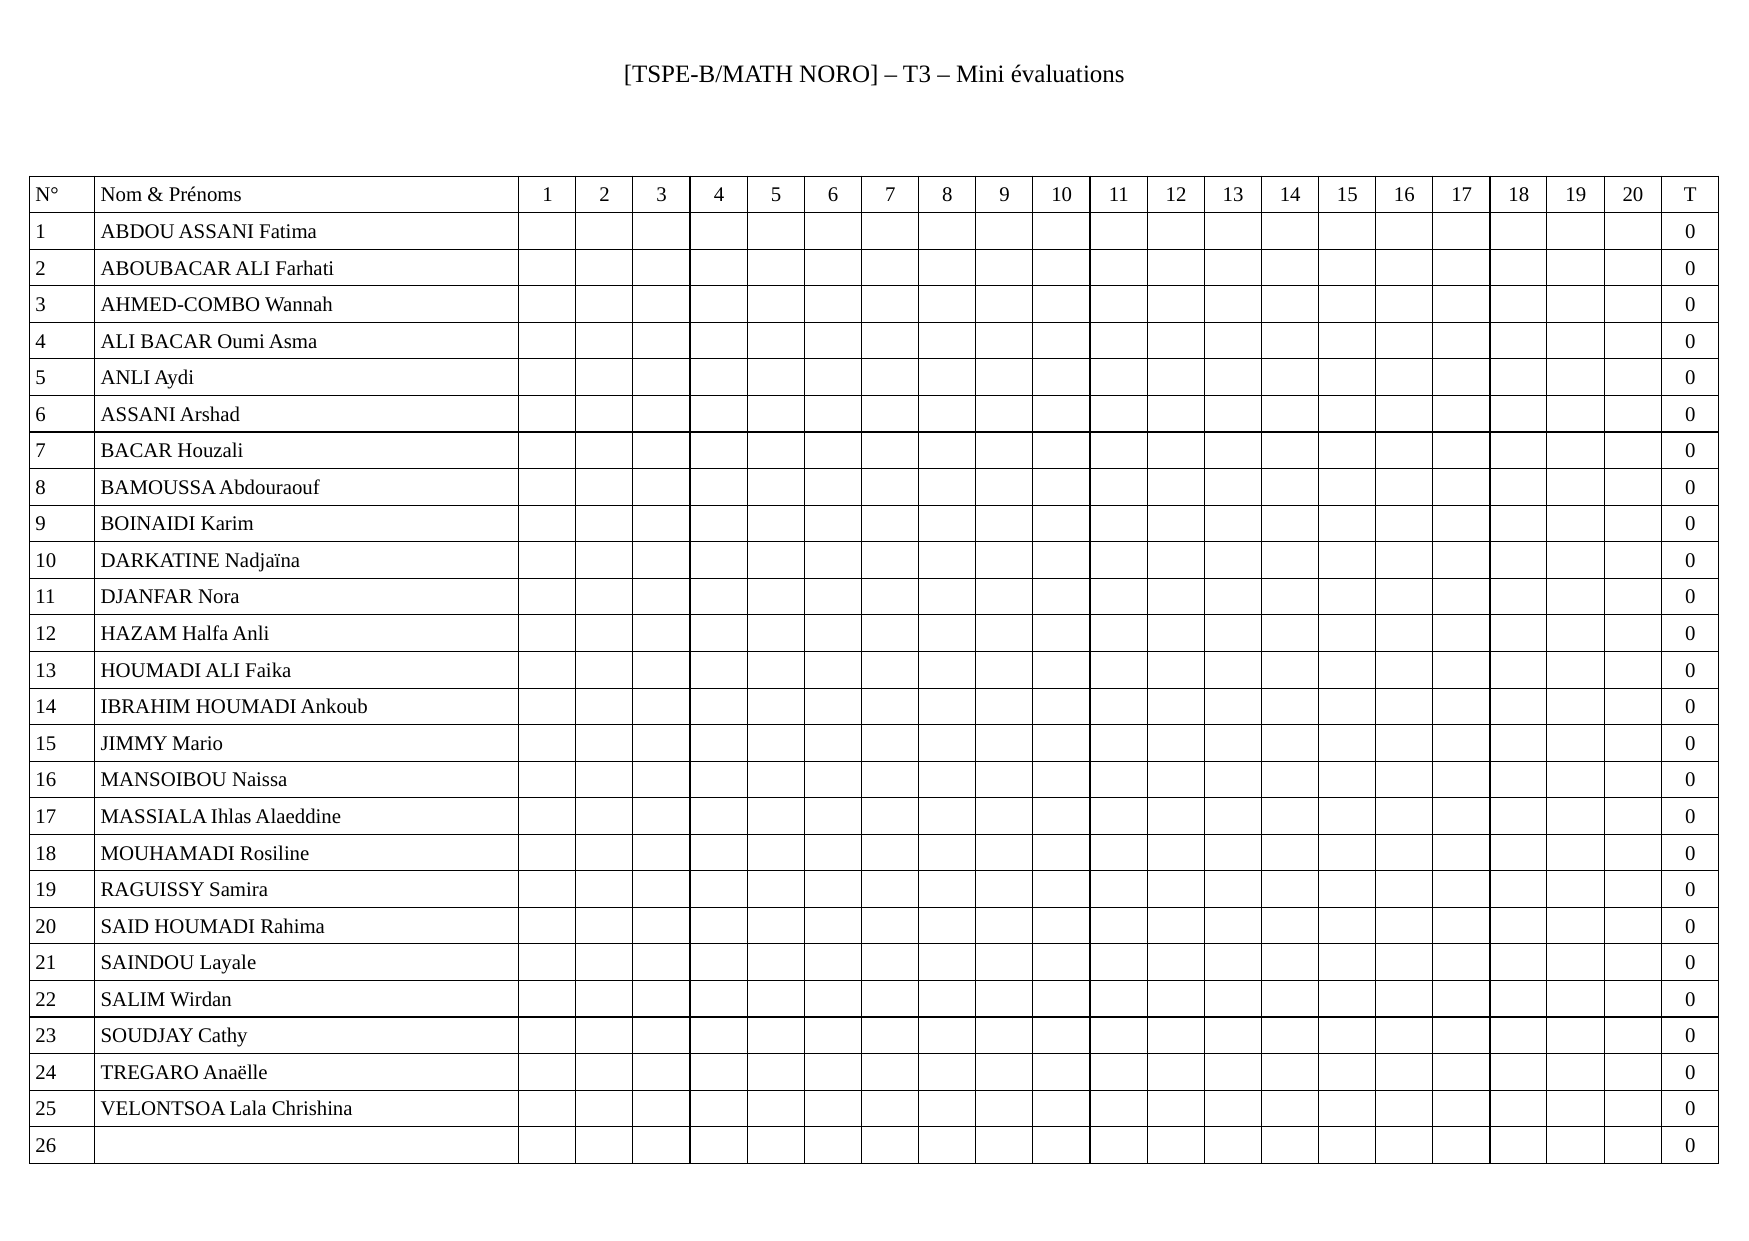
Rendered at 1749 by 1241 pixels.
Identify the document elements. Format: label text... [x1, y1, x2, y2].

table_cell [1205, 871, 1261, 907]
table_cell [1605, 1091, 1661, 1126]
table_cell [519, 908, 575, 943]
table_cell [1491, 908, 1546, 943]
table_cell [633, 1127, 689, 1163]
table_cell [576, 981, 632, 1016]
table_header T [1662, 177, 1718, 212]
table_cell [1033, 542, 1089, 578]
table_cell [1433, 1091, 1489, 1126]
table_cell [862, 359, 918, 395]
table_cell [1605, 762, 1661, 797]
table_cell 20 [30, 908, 94, 943]
table_header 3 [633, 177, 689, 212]
table_cell [1033, 652, 1089, 687]
table_cell [1148, 396, 1204, 431]
table_cell [1148, 286, 1204, 322]
table_cell [1148, 323, 1204, 358]
table_cell [1148, 725, 1204, 761]
table_cell [862, 433, 918, 468]
table_cell [576, 469, 632, 504]
table_cell [1319, 433, 1375, 468]
table_cell [862, 250, 918, 285]
table_cell 1 [30, 213, 94, 249]
table_cell [576, 652, 632, 687]
table_cell [748, 213, 804, 249]
table_cell [976, 871, 1032, 907]
table_cell [691, 615, 747, 651]
table_cell [576, 506, 632, 541]
table_cell [1376, 250, 1432, 285]
table_cell 0 [1662, 871, 1718, 907]
table_cell [1376, 652, 1432, 687]
table_header Nom & Prénoms [95, 177, 518, 212]
table_cell [1433, 286, 1489, 322]
table_cell [919, 835, 975, 870]
table_cell [862, 981, 918, 1016]
table_cell [976, 542, 1032, 578]
table_cell [976, 1091, 1032, 1126]
table_cell [1205, 323, 1261, 358]
table_cell 9 [30, 506, 94, 541]
table_cell [1605, 469, 1661, 504]
table_cell [576, 835, 632, 870]
table_cell [1376, 579, 1432, 614]
table_cell [748, 396, 804, 431]
table_cell [805, 433, 861, 468]
table_cell [862, 762, 918, 797]
table_cell 0 [1662, 762, 1718, 797]
table_cell [1091, 1054, 1147, 1089]
table_cell [1376, 944, 1432, 980]
table_cell [691, 323, 747, 358]
table_cell [1491, 944, 1546, 980]
table_cell [1319, 469, 1375, 504]
table_cell [1262, 579, 1318, 614]
table_cell [1205, 1018, 1261, 1053]
table_cell [919, 506, 975, 541]
table_cell [1433, 213, 1489, 249]
table_cell [862, 396, 918, 431]
table_cell [1319, 579, 1375, 614]
table_cell [1033, 1091, 1089, 1126]
table_cell [1205, 981, 1261, 1016]
table_cell [1547, 944, 1604, 980]
table_cell [748, 1127, 804, 1163]
table_header 12 [1148, 177, 1204, 212]
table_cell [519, 1018, 575, 1053]
table_cell [805, 1018, 861, 1053]
table_cell [1319, 1127, 1375, 1163]
table_header 13 [1205, 177, 1261, 212]
table_cell [1433, 762, 1489, 797]
table_cell [1033, 469, 1089, 504]
table_cell [633, 1091, 689, 1126]
table_cell [1605, 1127, 1661, 1163]
table_cell [919, 433, 975, 468]
table_cell [1547, 542, 1604, 578]
table_cell BOINAIDI Karim [95, 506, 518, 541]
table_cell [862, 286, 918, 322]
table_cell [576, 725, 632, 761]
table_cell [1262, 1091, 1318, 1126]
table_cell [1091, 798, 1147, 834]
table_cell [1605, 798, 1661, 834]
table_cell 6 [30, 396, 94, 431]
table_cell [1205, 1127, 1261, 1163]
table_cell [1547, 689, 1604, 724]
table_cell [862, 798, 918, 834]
table_cell [1262, 762, 1318, 797]
table_cell [633, 725, 689, 761]
table_cell [1262, 469, 1318, 504]
table_cell [1319, 323, 1375, 358]
table_cell [691, 762, 747, 797]
table_cell [1491, 798, 1546, 834]
table_cell [1376, 689, 1432, 724]
table_cell [519, 506, 575, 541]
table_cell 0 [1662, 542, 1718, 578]
table_cell [862, 944, 918, 980]
table_cell 0 [1662, 908, 1718, 943]
table_cell [1033, 579, 1089, 614]
table_cell AHMED-COMBO Wannah [95, 286, 518, 322]
table_cell [1491, 871, 1546, 907]
table_cell [862, 1018, 918, 1053]
table_cell [1091, 469, 1147, 504]
table_cell [1033, 213, 1089, 249]
table_cell [919, 1091, 975, 1126]
table_cell [976, 469, 1032, 504]
table_cell [1433, 433, 1489, 468]
table_cell [1547, 615, 1604, 651]
table_cell [1205, 652, 1261, 687]
table_cell [1547, 213, 1604, 249]
table_cell BACAR Houzali [95, 433, 518, 468]
table_cell [976, 250, 1032, 285]
table_cell [805, 542, 861, 578]
table_cell [633, 469, 689, 504]
table_cell [1262, 1127, 1318, 1163]
table_cell [976, 798, 1032, 834]
table_cell [805, 615, 861, 651]
table_cell [805, 871, 861, 907]
table_cell [1262, 433, 1318, 468]
table_cell 0 [1662, 1091, 1718, 1126]
table_cell [1091, 1091, 1147, 1126]
table_cell 0 [1662, 1018, 1718, 1053]
table_cell [748, 433, 804, 468]
table_cell [805, 286, 861, 322]
table_cell [1262, 323, 1318, 358]
table_cell [1547, 286, 1604, 322]
table_cell [1605, 542, 1661, 578]
table_cell [976, 213, 1032, 249]
table_cell [1433, 1054, 1489, 1089]
table_cell [862, 871, 918, 907]
table_cell TREGARO Anaëlle [95, 1054, 518, 1089]
table_cell [519, 323, 575, 358]
table_cell [1319, 396, 1375, 431]
table_cell [748, 615, 804, 651]
table_cell [1376, 762, 1432, 797]
table_cell 4 [30, 323, 94, 358]
table_cell [1148, 359, 1204, 395]
table_cell [633, 286, 689, 322]
table_cell [748, 579, 804, 614]
table_cell [576, 1091, 632, 1126]
table_cell [1205, 359, 1261, 395]
table_cell [1491, 615, 1546, 651]
table_cell [1605, 908, 1661, 943]
table_cell VELONTSOA Lala Chrishina [95, 1091, 518, 1126]
table_cell [748, 359, 804, 395]
table_cell [691, 1091, 747, 1126]
table_cell [633, 579, 689, 614]
table_cell [919, 798, 975, 834]
table_cell [1262, 359, 1318, 395]
table_cell [1091, 579, 1147, 614]
table_cell [1605, 323, 1661, 358]
table_cell [1148, 1127, 1204, 1163]
table_cell [576, 433, 632, 468]
table_cell [748, 323, 804, 358]
table_cell [1376, 1054, 1432, 1089]
table_cell [633, 762, 689, 797]
table_header 2 [576, 177, 632, 212]
table_cell [1205, 689, 1261, 724]
table_cell [576, 615, 632, 651]
table_cell ALI BACAR Oumi Asma [95, 323, 518, 358]
table_cell [1148, 689, 1204, 724]
table_cell [862, 506, 918, 541]
table_cell [1547, 433, 1604, 468]
table_cell [1547, 835, 1604, 870]
table_cell [1433, 944, 1489, 980]
table_cell 0 [1662, 213, 1718, 249]
table_header 4 [691, 177, 747, 212]
table_cell [1491, 359, 1546, 395]
table_cell [1148, 433, 1204, 468]
table_cell [1376, 213, 1432, 249]
table_cell [691, 689, 747, 724]
table_cell [519, 1091, 575, 1126]
table_cell [1205, 1091, 1261, 1126]
table_cell [1319, 1091, 1375, 1126]
table_cell [1547, 1091, 1604, 1126]
table_cell [1547, 396, 1604, 431]
table_cell [1376, 323, 1432, 358]
table_header 18 [1491, 177, 1546, 212]
table_cell [1433, 1018, 1489, 1053]
table_cell 0 [1662, 469, 1718, 504]
table_cell [633, 250, 689, 285]
table_cell [1319, 944, 1375, 980]
table_cell 10 [30, 542, 94, 578]
table_cell [1148, 835, 1204, 870]
table_cell [691, 469, 747, 504]
table_cell [519, 542, 575, 578]
table_cell [1491, 542, 1546, 578]
table_cell [1148, 542, 1204, 578]
table_cell 0 [1662, 944, 1718, 980]
table_cell HOUMADI ALI Faika [95, 652, 518, 687]
table_cell [805, 835, 861, 870]
table_cell [1547, 652, 1604, 687]
table_cell [1605, 396, 1661, 431]
table_cell [1148, 944, 1204, 980]
table_cell ANLI Aydi [95, 359, 518, 395]
table_cell [1091, 1127, 1147, 1163]
table_cell [976, 359, 1032, 395]
table_cell [1376, 835, 1432, 870]
table_cell [691, 542, 747, 578]
table_cell [1148, 1091, 1204, 1126]
table_cell [1319, 835, 1375, 870]
table_cell [1148, 1054, 1204, 1089]
table_cell [1605, 213, 1661, 249]
table_cell [1491, 1127, 1546, 1163]
table_cell [919, 469, 975, 504]
table_cell [1491, 433, 1546, 468]
table_cell SALIM Wirdan [95, 981, 518, 1016]
table_cell [1547, 798, 1604, 834]
table_cell [976, 286, 1032, 322]
table_cell [919, 250, 975, 285]
table_cell 17 [30, 798, 94, 834]
table_cell [1205, 469, 1261, 504]
table_cell [519, 981, 575, 1016]
table_cell [1262, 250, 1318, 285]
table_cell [519, 615, 575, 651]
table_cell [976, 615, 1032, 651]
table_cell [1262, 944, 1318, 980]
table_cell [1091, 396, 1147, 431]
table_cell [1205, 542, 1261, 578]
table_cell [1033, 250, 1089, 285]
table_cell [1605, 433, 1661, 468]
table_cell [805, 1054, 861, 1089]
table_cell [519, 652, 575, 687]
table_cell [633, 542, 689, 578]
table_cell [576, 798, 632, 834]
table_cell [1433, 542, 1489, 578]
table_cell [1319, 213, 1375, 249]
table_cell [976, 725, 1032, 761]
table_header 6 [805, 177, 861, 212]
table_cell [919, 1054, 975, 1089]
table_cell [519, 213, 575, 249]
table_cell [1033, 908, 1089, 943]
table_cell 21 [30, 944, 94, 980]
table_cell [1091, 542, 1147, 578]
table_cell [1262, 1054, 1318, 1089]
table_cell [633, 323, 689, 358]
table_cell 0 [1662, 615, 1718, 651]
table_cell [691, 286, 747, 322]
table_cell [805, 908, 861, 943]
table_cell 0 [1662, 579, 1718, 614]
table_cell [1148, 615, 1204, 651]
table_cell [748, 506, 804, 541]
table_cell [1547, 506, 1604, 541]
table_cell [691, 798, 747, 834]
table_cell [748, 652, 804, 687]
table_cell [633, 1018, 689, 1053]
table_cell [919, 981, 975, 1016]
table_cell [1205, 725, 1261, 761]
table_cell [1376, 798, 1432, 834]
table_cell [862, 908, 918, 943]
table_header 1 [519, 177, 575, 212]
table_cell [805, 981, 861, 1016]
table_cell 24 [30, 1054, 94, 1089]
table_cell ABOUBACAR ALI Farhati [95, 250, 518, 285]
table_cell [1547, 323, 1604, 358]
table_cell [1319, 981, 1375, 1016]
table_cell [633, 396, 689, 431]
table_cell [1433, 689, 1489, 724]
table_cell [1033, 871, 1089, 907]
table_cell [576, 359, 632, 395]
table_cell [1262, 652, 1318, 687]
table_cell [1491, 725, 1546, 761]
table_cell [919, 359, 975, 395]
table_cell [976, 835, 1032, 870]
table_cell [1319, 506, 1375, 541]
table_cell [1491, 213, 1546, 249]
table_cell [1319, 652, 1375, 687]
table_cell [1547, 981, 1604, 1016]
table_cell [1148, 798, 1204, 834]
table_cell 0 [1662, 835, 1718, 870]
table_cell [1605, 359, 1661, 395]
table_cell [1148, 871, 1204, 907]
table_header 11 [1091, 177, 1147, 212]
table_cell [691, 1127, 747, 1163]
table_cell [1605, 981, 1661, 1016]
table_cell [748, 1091, 804, 1126]
table_cell [1376, 433, 1432, 468]
table_cell [1262, 835, 1318, 870]
table_cell [976, 396, 1032, 431]
table_cell [805, 1127, 861, 1163]
table_cell [1091, 433, 1147, 468]
table_cell [1376, 725, 1432, 761]
table_cell [805, 396, 861, 431]
table_cell [805, 689, 861, 724]
table_cell ASSANI Arshad [95, 396, 518, 431]
table_cell [1433, 469, 1489, 504]
table_cell 0 [1662, 323, 1718, 358]
table_cell [1091, 689, 1147, 724]
table_cell [1262, 725, 1318, 761]
table_cell [1547, 725, 1604, 761]
table_cell 26 [30, 1127, 94, 1163]
table_cell 12 [30, 615, 94, 651]
table_cell 0 [1662, 433, 1718, 468]
table_cell [862, 1091, 918, 1126]
table_cell [576, 908, 632, 943]
table_cell [1605, 652, 1661, 687]
table_cell [1605, 725, 1661, 761]
table_cell [976, 689, 1032, 724]
table_cell SAINDOU Layale [95, 944, 518, 980]
table_cell [1091, 359, 1147, 395]
table_cell [576, 579, 632, 614]
table_cell [519, 798, 575, 834]
table_cell [1319, 908, 1375, 943]
table_cell 14 [30, 689, 94, 724]
table_cell [1205, 250, 1261, 285]
table_cell [1148, 506, 1204, 541]
table_cell [1376, 615, 1432, 651]
table_cell [1205, 396, 1261, 431]
table_cell MOUHAMADI Rosiline [95, 835, 518, 870]
table_cell [1262, 506, 1318, 541]
table_cell [1205, 944, 1261, 980]
table_cell [633, 1054, 689, 1089]
table_cell [1491, 689, 1546, 724]
table_cell [1491, 981, 1546, 1016]
table_cell [519, 579, 575, 614]
table_cell [519, 689, 575, 724]
table_cell [519, 1127, 575, 1163]
table_cell [1033, 433, 1089, 468]
table_cell [976, 506, 1032, 541]
table_cell [1319, 871, 1375, 907]
table_cell [1491, 652, 1546, 687]
table_cell [1262, 615, 1318, 651]
table_cell 7 [30, 433, 94, 468]
table_cell [976, 762, 1032, 797]
table_cell [1262, 871, 1318, 907]
table_cell [1319, 1018, 1375, 1053]
table_cell [1148, 652, 1204, 687]
table_cell [1433, 652, 1489, 687]
table_header 8 [919, 177, 975, 212]
table_cell [633, 615, 689, 651]
table_cell [748, 908, 804, 943]
table_cell [1433, 798, 1489, 834]
table_cell [1433, 835, 1489, 870]
table_cell [1547, 469, 1604, 504]
table_cell [1262, 542, 1318, 578]
table_cell [919, 1018, 975, 1053]
table_cell [919, 871, 975, 907]
table_cell [976, 944, 1032, 980]
table_cell [576, 762, 632, 797]
table_cell [519, 286, 575, 322]
table_cell [633, 652, 689, 687]
table_cell [1319, 725, 1375, 761]
table_cell [1547, 908, 1604, 943]
table_cell SOUDJAY Cathy [95, 1018, 518, 1053]
table_cell [519, 725, 575, 761]
table_cell [1605, 615, 1661, 651]
table_cell [691, 944, 747, 980]
table_cell [1262, 798, 1318, 834]
table_cell [1376, 981, 1432, 1016]
table_cell [1091, 615, 1147, 651]
table_cell [1605, 506, 1661, 541]
table_cell SAID HOUMADI Rahima [95, 908, 518, 943]
table_cell [1319, 689, 1375, 724]
table_cell [691, 725, 747, 761]
table_cell [919, 908, 975, 943]
table_cell [1605, 871, 1661, 907]
table_cell [976, 323, 1032, 358]
table_cell [576, 286, 632, 322]
table_cell [1148, 250, 1204, 285]
table_cell [805, 725, 861, 761]
table_cell [519, 469, 575, 504]
table_cell [633, 359, 689, 395]
table_cell [1319, 250, 1375, 285]
table_cell [691, 579, 747, 614]
table_cell [1205, 433, 1261, 468]
table_header 16 [1376, 177, 1432, 212]
table_cell [1376, 1127, 1432, 1163]
table_cell [1376, 469, 1432, 504]
table_cell [1091, 981, 1147, 1016]
table_cell 25 [30, 1091, 94, 1126]
table_cell [1091, 871, 1147, 907]
table_cell [1605, 1054, 1661, 1089]
table_cell [1491, 762, 1546, 797]
table_cell [1033, 835, 1089, 870]
table_cell [805, 762, 861, 797]
table_cell [691, 981, 747, 1016]
table_cell [691, 396, 747, 431]
table_cell [748, 469, 804, 504]
table_cell 16 [30, 762, 94, 797]
table_cell 5 [30, 359, 94, 395]
table_cell [1491, 1054, 1546, 1089]
table_cell [748, 762, 804, 797]
table_cell [1148, 981, 1204, 1016]
table_cell [1033, 725, 1089, 761]
table_cell [1205, 1054, 1261, 1089]
table_cell [976, 433, 1032, 468]
table_cell DARKATINE Nadjaïna [95, 542, 518, 578]
table_cell [862, 835, 918, 870]
table_cell [1262, 981, 1318, 1016]
table_cell [1148, 908, 1204, 943]
table_cell [805, 798, 861, 834]
table_header 14 [1262, 177, 1318, 212]
table_cell 0 [1662, 1054, 1718, 1089]
table_cell [576, 396, 632, 431]
table_cell [1262, 689, 1318, 724]
table_cell [576, 542, 632, 578]
table_cell 0 [1662, 396, 1718, 431]
table_cell [1433, 1127, 1489, 1163]
table_header 9 [976, 177, 1032, 212]
table_cell [862, 652, 918, 687]
table_cell [1491, 506, 1546, 541]
table_cell 0 [1662, 506, 1718, 541]
table_cell 19 [30, 871, 94, 907]
table_cell [519, 762, 575, 797]
table_cell [1262, 286, 1318, 322]
table_cell [519, 433, 575, 468]
table_cell [862, 1054, 918, 1089]
table_cell [1376, 1018, 1432, 1053]
table_cell [1033, 323, 1089, 358]
table_cell [862, 213, 918, 249]
table_cell [1033, 286, 1089, 322]
table_cell [1148, 213, 1204, 249]
table_cell [919, 1127, 975, 1163]
table_cell [1033, 396, 1089, 431]
table_cell [519, 1054, 575, 1089]
table_cell [1376, 396, 1432, 431]
table_header 19 [1547, 177, 1604, 212]
table_cell [691, 213, 747, 249]
table_cell IBRAHIM HOUMADI Ankoub [95, 689, 518, 724]
table_cell [1491, 396, 1546, 431]
table_cell [576, 213, 632, 249]
table_cell [805, 359, 861, 395]
table_cell 11 [30, 579, 94, 614]
table_cell [633, 944, 689, 980]
table_header N° [30, 177, 94, 212]
table_cell [1262, 396, 1318, 431]
table_cell [633, 689, 689, 724]
table_cell [1262, 1018, 1318, 1053]
table_cell [1091, 835, 1147, 870]
table_cell [1547, 1127, 1604, 1163]
table_cell [1033, 1018, 1089, 1053]
table_cell [748, 1018, 804, 1053]
table_cell [976, 579, 1032, 614]
table_cell [1376, 871, 1432, 907]
table_cell [1433, 908, 1489, 943]
table_cell [1547, 1054, 1604, 1089]
table_cell [919, 579, 975, 614]
table_cell [1605, 286, 1661, 322]
table_cell BAMOUSSA Abdouraouf [95, 469, 518, 504]
table_cell [691, 433, 747, 468]
table_cell RAGUISSY Samira [95, 871, 518, 907]
table_cell [1491, 323, 1546, 358]
table_cell [1491, 250, 1546, 285]
table_cell [1376, 1091, 1432, 1126]
table_cell [1491, 1091, 1546, 1126]
table_cell [633, 835, 689, 870]
table_cell [748, 1054, 804, 1089]
table_cell [976, 652, 1032, 687]
table_cell [519, 359, 575, 395]
table_cell [633, 908, 689, 943]
table_cell [976, 1018, 1032, 1053]
table_cell [1319, 762, 1375, 797]
table_cell [976, 1127, 1032, 1163]
table_header 10 [1033, 177, 1089, 212]
table_cell [691, 871, 747, 907]
table_cell [919, 652, 975, 687]
table_cell [1376, 542, 1432, 578]
table_cell [805, 250, 861, 285]
table_cell 0 [1662, 798, 1718, 834]
table_header 5 [748, 177, 804, 212]
table_cell [748, 689, 804, 724]
table_cell [748, 542, 804, 578]
table_cell [976, 1054, 1032, 1089]
table_cell [1605, 944, 1661, 980]
table_cell [1033, 1127, 1089, 1163]
table_cell [862, 615, 918, 651]
table_cell [576, 1054, 632, 1089]
table_cell [691, 835, 747, 870]
table_cell [691, 1054, 747, 1089]
table_cell [1091, 250, 1147, 285]
table_cell [1033, 506, 1089, 541]
table_cell [519, 250, 575, 285]
table_cell [1433, 506, 1489, 541]
table_cell [1605, 579, 1661, 614]
table_cell [1376, 908, 1432, 943]
table_cell [1319, 359, 1375, 395]
table_cell [691, 506, 747, 541]
table_cell 22 [30, 981, 94, 1016]
table_cell [1319, 1054, 1375, 1089]
table_cell [805, 652, 861, 687]
table_cell [805, 944, 861, 980]
table_cell [1205, 286, 1261, 322]
table_cell [919, 944, 975, 980]
table_cell [691, 1018, 747, 1053]
table_cell 3 [30, 286, 94, 322]
table_cell 2 [30, 250, 94, 285]
table_cell [1033, 689, 1089, 724]
table_cell [1091, 908, 1147, 943]
table_cell [919, 615, 975, 651]
table_cell [1262, 213, 1318, 249]
table_cell 0 [1662, 725, 1718, 761]
table_cell [1319, 798, 1375, 834]
table_cell [519, 835, 575, 870]
table_cell [748, 286, 804, 322]
table_cell [1262, 908, 1318, 943]
table_cell [1433, 359, 1489, 395]
table_cell [1091, 213, 1147, 249]
table_cell [519, 871, 575, 907]
table_cell [805, 323, 861, 358]
table_cell [1547, 359, 1604, 395]
table_cell [1033, 944, 1089, 980]
table_cell [1033, 981, 1089, 1016]
table_cell [691, 359, 747, 395]
table_cell 23 [30, 1018, 94, 1053]
table_cell [862, 323, 918, 358]
table_cell [1148, 469, 1204, 504]
table_cell [748, 725, 804, 761]
table_cell [1491, 286, 1546, 322]
table_cell [1091, 762, 1147, 797]
table_cell [576, 871, 632, 907]
table_cell HAZAM Halfa Anli [95, 615, 518, 651]
table_cell 0 [1662, 981, 1718, 1016]
table_cell [1091, 652, 1147, 687]
table_cell MANSOIBOU Naissa [95, 762, 518, 797]
table_cell [519, 944, 575, 980]
table_cell [576, 250, 632, 285]
table_cell 18 [30, 835, 94, 870]
table_cell [691, 250, 747, 285]
table_cell [919, 286, 975, 322]
table_cell 0 [1662, 652, 1718, 687]
table_cell [691, 652, 747, 687]
table_cell [1491, 1018, 1546, 1053]
table_header 15 [1319, 177, 1375, 212]
table_cell [1547, 250, 1604, 285]
table_cell [919, 323, 975, 358]
table_cell [862, 469, 918, 504]
table_cell [1033, 762, 1089, 797]
table_cell 0 [1662, 689, 1718, 724]
table_cell [862, 542, 918, 578]
table_cell [1148, 762, 1204, 797]
table_cell [1491, 579, 1546, 614]
table_cell [1319, 615, 1375, 651]
table_cell [1547, 579, 1604, 614]
table_cell [1205, 579, 1261, 614]
table_cell 0 [1662, 359, 1718, 395]
table_cell [805, 579, 861, 614]
table_cell [1376, 286, 1432, 322]
table_cell [1376, 506, 1432, 541]
table_cell [1433, 579, 1489, 614]
table_cell [1605, 689, 1661, 724]
table_cell [748, 250, 804, 285]
table_cell [1091, 1018, 1147, 1053]
table_cell [576, 1127, 632, 1163]
table_cell [576, 689, 632, 724]
table_cell [633, 213, 689, 249]
table_cell [748, 835, 804, 870]
table_cell [748, 798, 804, 834]
table_cell [633, 506, 689, 541]
table_cell [748, 944, 804, 980]
table_cell [633, 433, 689, 468]
table_cell [1605, 250, 1661, 285]
table_cell [805, 506, 861, 541]
table_cell [919, 396, 975, 431]
table_cell [1319, 286, 1375, 322]
table_cell [862, 1127, 918, 1163]
table_cell [95, 1127, 518, 1163]
table_cell [1205, 506, 1261, 541]
table_cell [976, 981, 1032, 1016]
table_cell [805, 213, 861, 249]
table_cell [1205, 213, 1261, 249]
table_cell [1433, 981, 1489, 1016]
table_cell [748, 981, 804, 1016]
table_cell [862, 689, 918, 724]
table_cell 0 [1662, 1127, 1718, 1163]
table_cell [919, 542, 975, 578]
table_cell [576, 323, 632, 358]
table_cell [633, 981, 689, 1016]
table_cell [1148, 579, 1204, 614]
table_cell [862, 579, 918, 614]
table_cell [1433, 396, 1489, 431]
table_header 17 [1433, 177, 1489, 212]
table_cell 0 [1662, 250, 1718, 285]
table_cell [1491, 835, 1546, 870]
table_cell [1433, 250, 1489, 285]
table_cell [633, 871, 689, 907]
table_cell [1319, 542, 1375, 578]
table_cell MASSIALA Ihlas Alaeddine [95, 798, 518, 834]
table_cell [1205, 835, 1261, 870]
table_cell [1433, 871, 1489, 907]
table_cell [805, 469, 861, 504]
table_cell [519, 396, 575, 431]
table_cell [1205, 615, 1261, 651]
table_cell [805, 1091, 861, 1126]
table_cell [976, 908, 1032, 943]
table_cell [1033, 615, 1089, 651]
table_cell [1376, 359, 1432, 395]
table_cell [1433, 323, 1489, 358]
table_cell [1205, 908, 1261, 943]
table_cell [919, 762, 975, 797]
table_cell [1033, 1054, 1089, 1089]
table_cell 13 [30, 652, 94, 687]
table_cell [576, 1018, 632, 1053]
table_cell DJANFAR Nora [95, 579, 518, 614]
table_cell [576, 944, 632, 980]
table_cell [1605, 835, 1661, 870]
table_cell [691, 908, 747, 943]
table_cell [1091, 286, 1147, 322]
table_header 20 [1605, 177, 1661, 212]
table_cell 0 [1662, 286, 1718, 322]
table_cell [1547, 762, 1604, 797]
table_cell [1433, 615, 1489, 651]
table_cell [1205, 798, 1261, 834]
table_cell [1033, 798, 1089, 834]
table_cell JIMMY Mario [95, 725, 518, 761]
table_cell [1205, 762, 1261, 797]
table_cell [919, 725, 975, 761]
table_cell [919, 213, 975, 249]
table_cell [1091, 506, 1147, 541]
table_header 7 [862, 177, 918, 212]
table_cell [1033, 359, 1089, 395]
table_cell [1091, 323, 1147, 358]
table_cell [748, 871, 804, 907]
table_cell [1491, 469, 1546, 504]
table_cell [1148, 1018, 1204, 1053]
table_cell [1091, 725, 1147, 761]
table_cell [633, 798, 689, 834]
table_cell 15 [30, 725, 94, 761]
table_cell [1091, 944, 1147, 980]
table_cell [862, 725, 918, 761]
table_cell [1547, 871, 1604, 907]
table_cell 8 [30, 469, 94, 504]
table_cell [1605, 1018, 1661, 1053]
table_cell [1433, 725, 1489, 761]
table_cell [919, 689, 975, 724]
table_cell ABDOU ASSANI Fatima [95, 213, 518, 249]
table_cell [1547, 1018, 1604, 1053]
